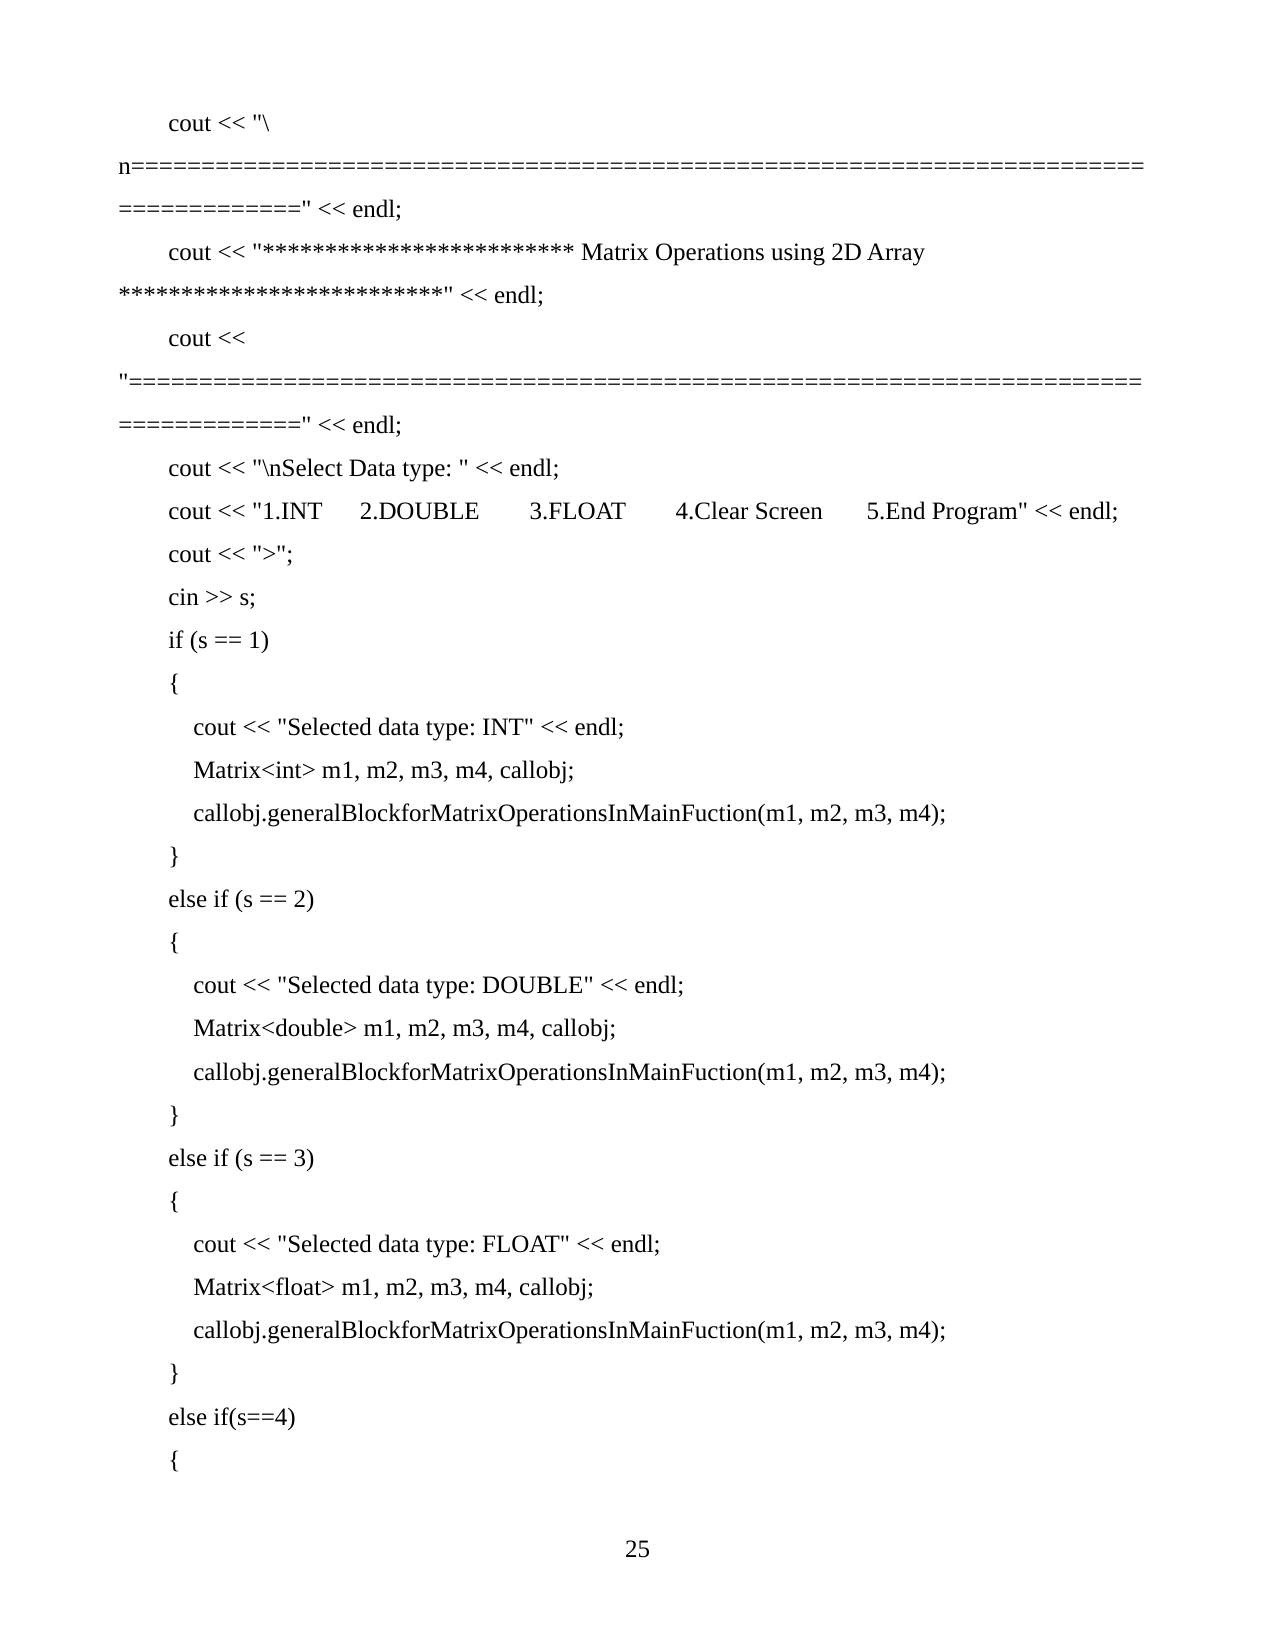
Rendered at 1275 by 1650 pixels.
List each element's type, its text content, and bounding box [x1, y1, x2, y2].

text { [118, 927, 1157, 956]
text if (s == 1) [118, 625, 1157, 654]
text cout << "=====================================================================================" << endl; [118, 323, 1157, 438]
text else if(s==4) [118, 1402, 1157, 1430]
text } [118, 1100, 1157, 1128]
text callobj.generalBlockforMatrixOperationsInMainFuction(m1, m2, m3, m4); [118, 798, 1157, 827]
text } [118, 1358, 1157, 1387]
text Matrix<double> m1, m2, m3, m4, callobj; [118, 1013, 1157, 1042]
text cout << "Selected data type: DOUBLE" << endl; [118, 970, 1157, 999]
text cin >> s; [118, 582, 1157, 611]
text cout << "\nSelect Data type: " << endl; [118, 453, 1157, 482]
text callobj.generalBlockforMatrixOperationsInMainFuction(m1, m2, m3, m4); [118, 1057, 1157, 1085]
text else if (s == 2) [118, 884, 1157, 913]
text cout << "Selected data type: FLOAT" << endl; [118, 1229, 1157, 1258]
text cout << ">"; [118, 539, 1157, 568]
text cout << "1.INT 2.DOUBLE 3.FLOAT 4.Clear Screen 5.End Program" << endl; [118, 496, 1157, 525]
text Matrix<int> m1, m2, m3, m4, callobj; [118, 755, 1157, 783]
text { [118, 668, 1157, 697]
text cout << "\n=====================================================================================" << endl; [118, 108, 1157, 223]
text { [118, 1445, 1157, 1473]
text { [118, 1186, 1157, 1215]
text Matrix<float> m1, m2, m3, m4, callobj; [118, 1272, 1157, 1301]
text cout << "Selected data type: INT" << endl; [118, 712, 1157, 740]
text else if (s == 3) [118, 1143, 1157, 1172]
text } [118, 841, 1157, 870]
text callobj.generalBlockforMatrixOperationsInMainFuction(m1, m2, m3, m4); [118, 1315, 1157, 1344]
text cout << "************************* Matrix Operations using 2D Array **************************" << endl; [118, 237, 1157, 309]
